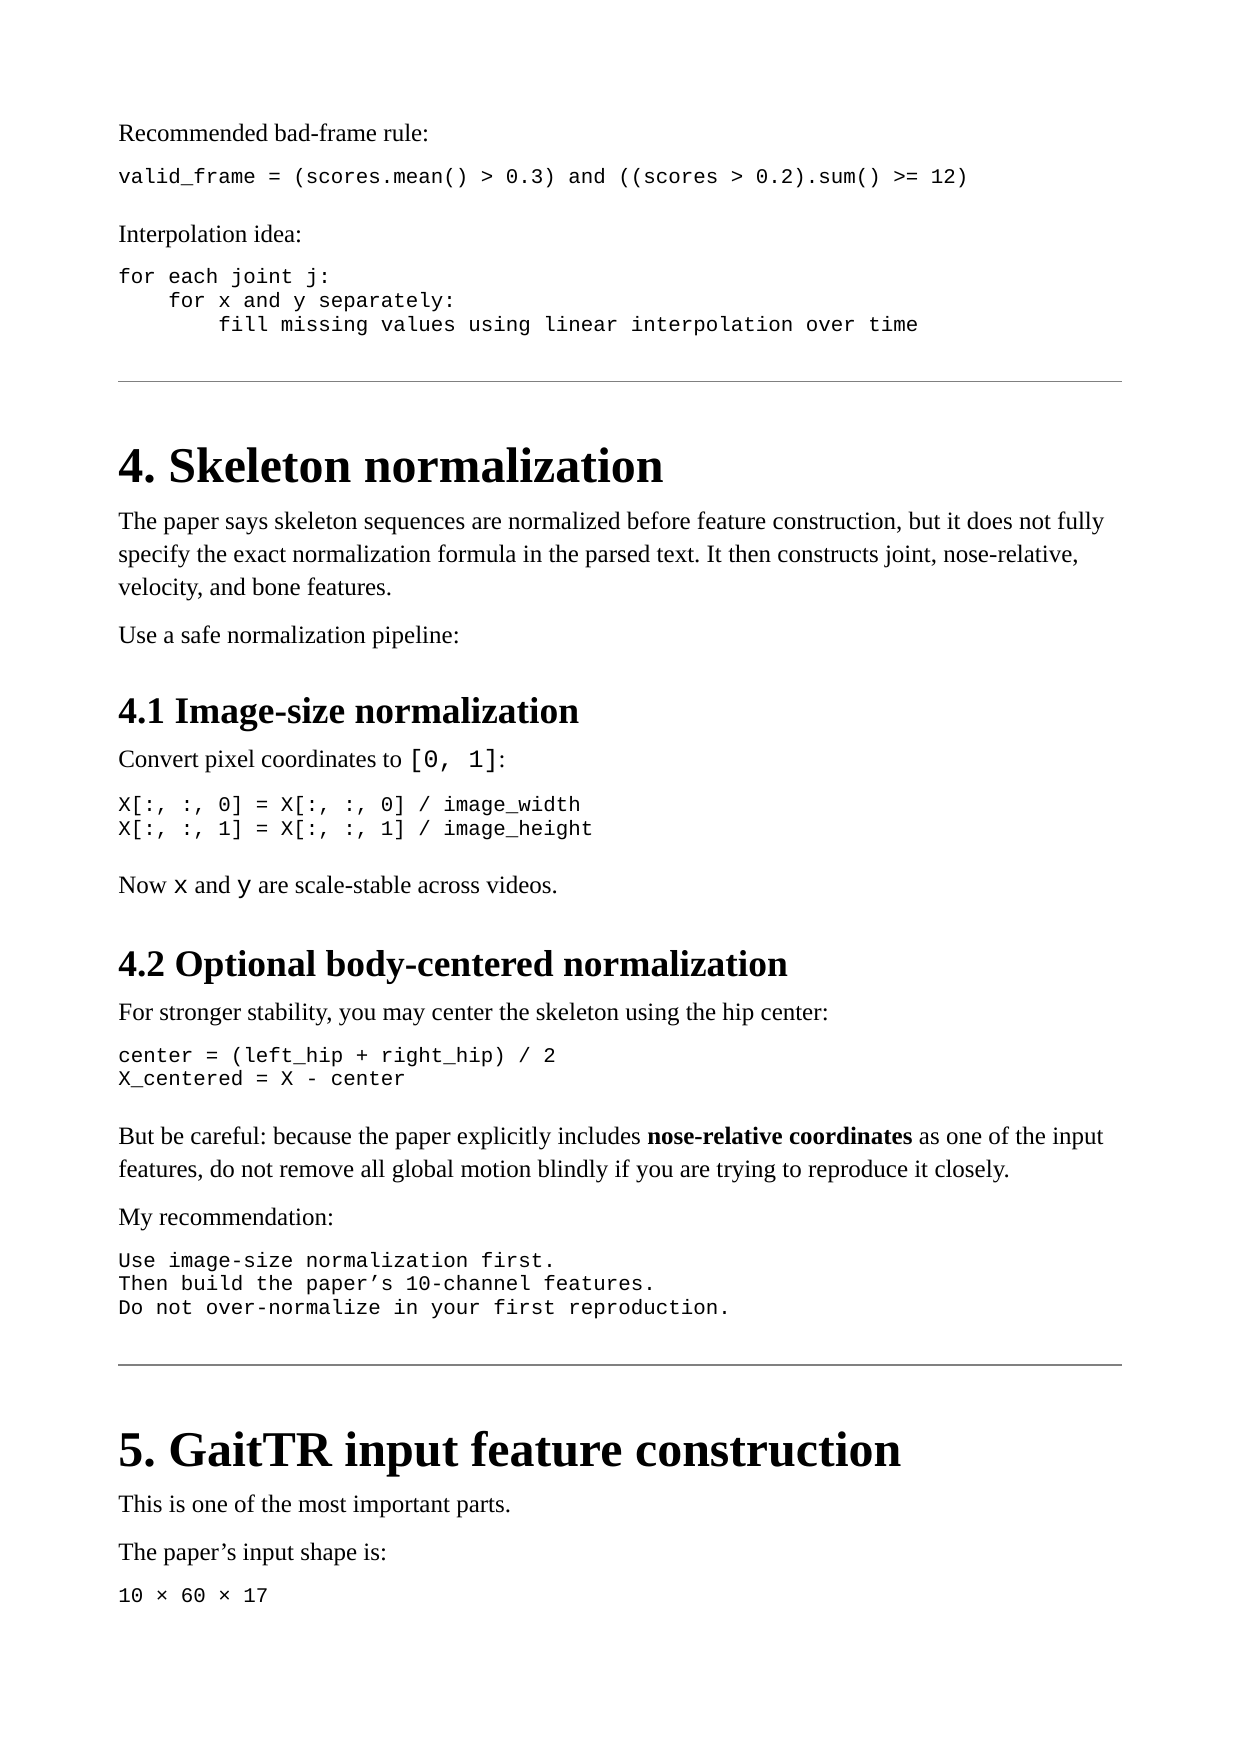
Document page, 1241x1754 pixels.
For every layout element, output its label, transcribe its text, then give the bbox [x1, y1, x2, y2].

text For stronger stability, you may center the skeleton using the hip center: [118, 997, 1122, 1026]
text X[:, :, 0] = X[:, :, 0] / image_width [118, 794, 1122, 817]
text X[:, :, 1] = X[:, :, 1] / image_height [118, 817, 1122, 841]
text Use a safe normalization pipeline: [118, 620, 1122, 648]
text for x and y separately: [118, 290, 1122, 314]
text Then build the paper’s 10-channel features. [118, 1273, 1122, 1297]
text center = (left_hip + right_hip) / 2 [118, 1045, 1122, 1068]
subtitle 5. GaitTR input feature construction [118, 1419, 1122, 1477]
subtitle 4.2 Optional body-centered normalization [118, 941, 1122, 984]
text for each joint j: [118, 266, 1122, 290]
text The paper says skeleton sequences are normalized before feature construction, but it does not fully specify the exact normalization formula in the parsed text. It then constructs joint, nose-relative, velocity, and bone features. [118, 506, 1122, 601]
text valid_frame = (scores.mean() > 0.3) and ((scores > 0.2).sum() >= 12) [118, 166, 1122, 189]
text Use image-size normalization first. [118, 1250, 1122, 1273]
text The paper’s input shape is: [118, 1537, 1122, 1566]
subtitle 4.1 Image-size normalization [118, 688, 1122, 731]
text Convert pixel coordinates to [0, 1]: [118, 744, 1122, 775]
text Recommended bad-frame rule: [118, 118, 1122, 147]
text This is one of the most important parts. [118, 1489, 1122, 1518]
subtitle 4. Skeleton normalization [118, 436, 1122, 494]
text Now x and y are scale-stable across videos. [118, 871, 1122, 901]
text Do not over-normalize in your first reproduction. [118, 1297, 1122, 1321]
text Interpolation idea: [118, 219, 1122, 248]
text X_centered = X - center [118, 1068, 1122, 1092]
text fill missing values using linear interpolation over time [118, 314, 1122, 337]
text My recommendation: [118, 1202, 1122, 1231]
text But be careful: because the paper explicitly includes nose-relative coordinates as one of the input features, do not remove all global motion blindly if you are trying to reproduce it closely. [118, 1121, 1122, 1183]
text 10 × 60 × 17 [118, 1584, 1122, 1608]
